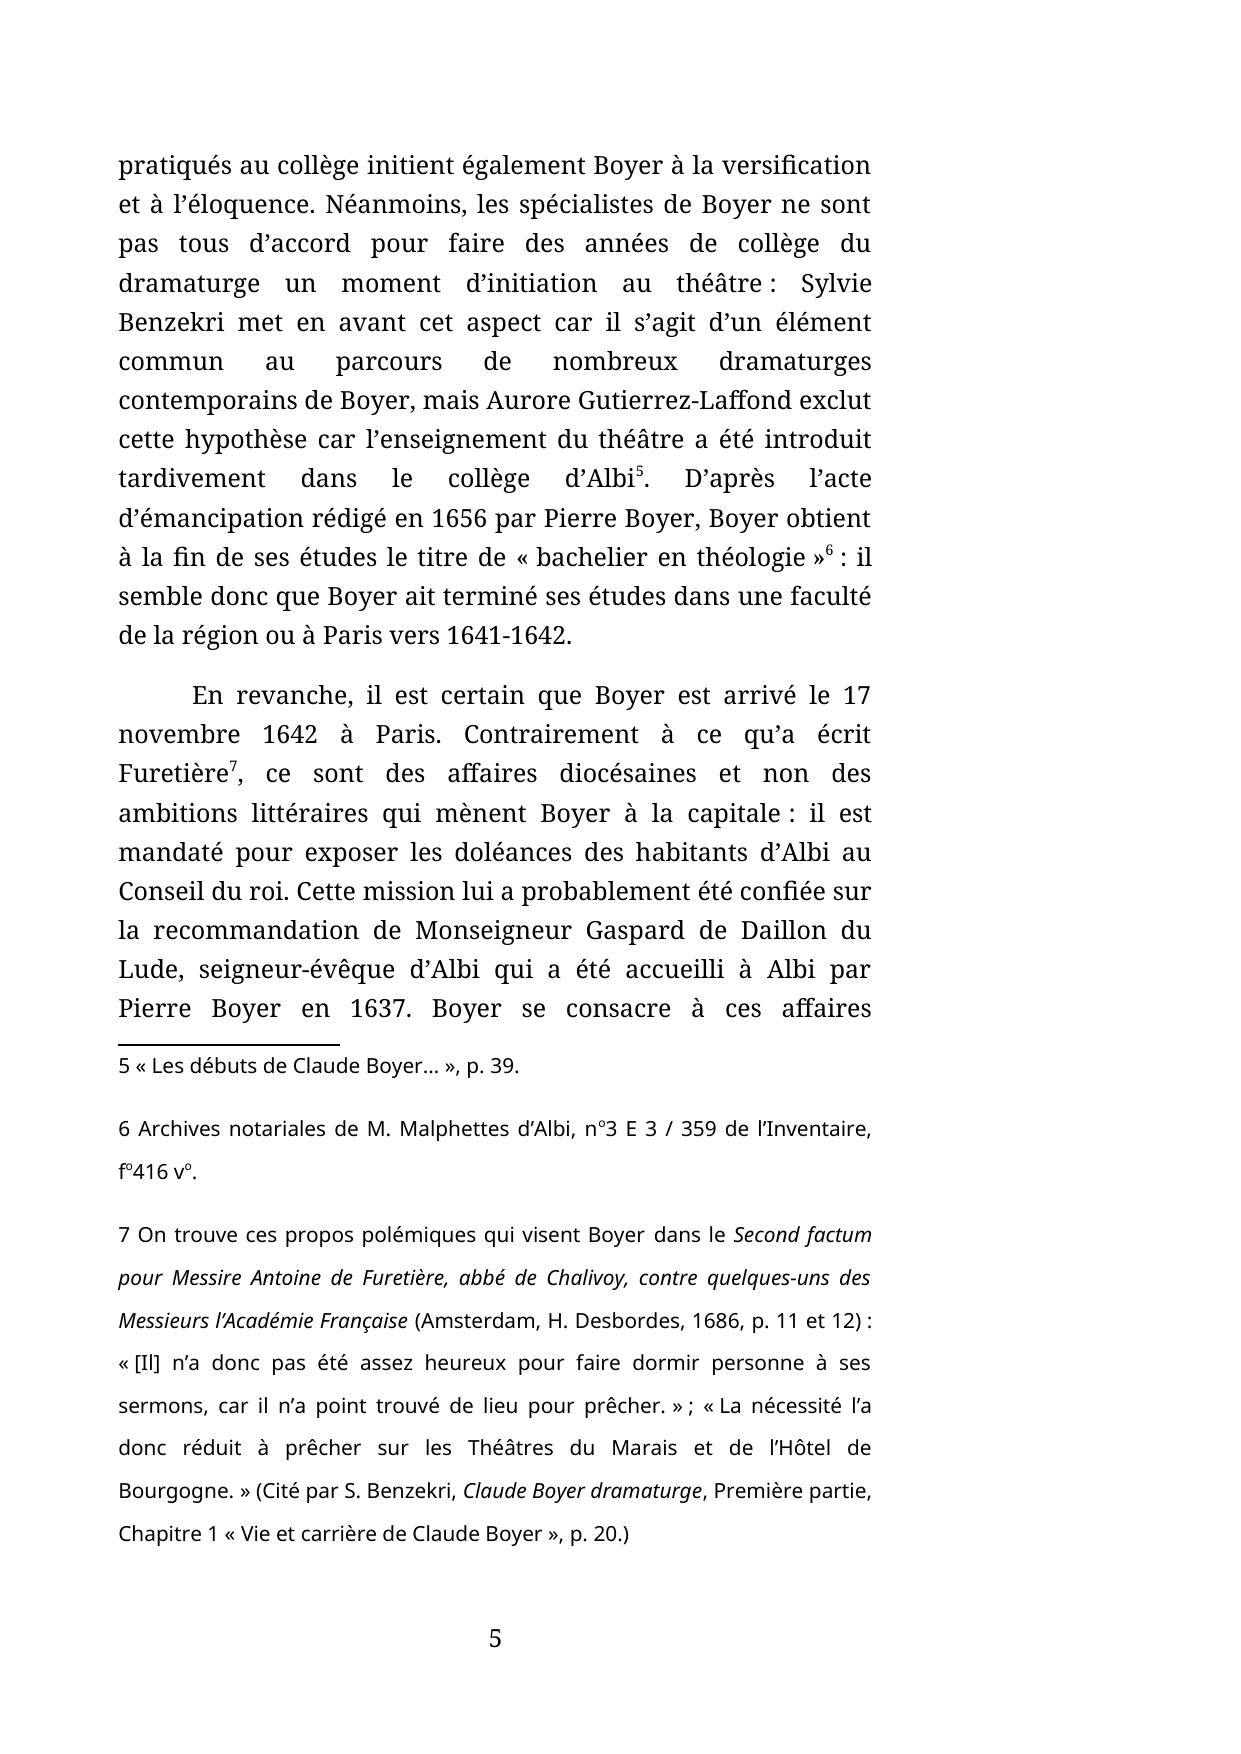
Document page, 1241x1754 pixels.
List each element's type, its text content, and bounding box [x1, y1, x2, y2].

text On trouve ces propos polémiques qui visent Boyer dans le Second factum pour Messire Antoine de Furetière, abbé de Chalivoy, contre quelques-uns des Messieurs l’Académie Française (Amsterdam, H. Desbordes, 1686, p. 11 et 12) : « [Il] n’a donc pas été assez heureux pour faire dormir personne à ses sermons, car il n’a point trouvé de lieu pour prêcher. » ; « La nécessité l’a donc réduit à prêcher sur les Théâtres du Marais et de l’Hôtel de Bourgogne. » (Cité par S. Benzekri, Claude Boyer dramaturge, Première partie, Chapitre 1 « Vie et carrière de Claude Boyer », p. 20.) [118, 1221, 872, 1547]
text Archives notariales de M. Malphettes d’Albi, no3 E 3 / 359 de l’Inventaire, fo416 vo. [118, 1114, 872, 1186]
text « Les débuts de Claude Boyer… », p. 39. [118, 1051, 872, 1079]
text En revanche, il est certain que Boyer est arrivé le 17 novembre 1642 à Paris. Contrairement à ce qu’a écrit Furetière, ce sont des affaires diocésaines et non des ambitions littéraires qui mènent Boyer à la capitale : il est mandaté pour exposer les doléances des habitants d’Albi au Conseil du roi. Cette mission lui a probablement été confiée sur la recommandation de Monseigneur Gaspard de Daillon du Lude, seigneur-évêque d’Albi qui a été accueilli à Albi par Pierre Boyer en 1637. Boyer se consacre à ces affaires [118, 678, 872, 1025]
text pratiqués au collège initient également Boyer à la versification et à l’éloquence. Néanmoins, les spécialistes de Boyer ne sont pas tous d’accord pour faire des années de collège du dramaturge un moment d’initiation au théâtre : Sylvie Benzekri met en avant cet aspect car il s’agit d’un élément commun au parcours de nombreux dramaturges contemporains de Boyer, mais Aurore Gutierrez-Laffond exclut cette hypothèse car l’enseignement du théâtre a été introduit tardivement dans le collège d’Albi. D’après l’acte d’émancipation rédigé en 1656 par Pierre Boyer, Boyer obtient à la fin de ses études le titre de « bachelier en théologie » : il semble donc que Boyer ait terminé ses études dans une faculté de la région ou à Paris vers 1641-1642. [118, 148, 872, 652]
